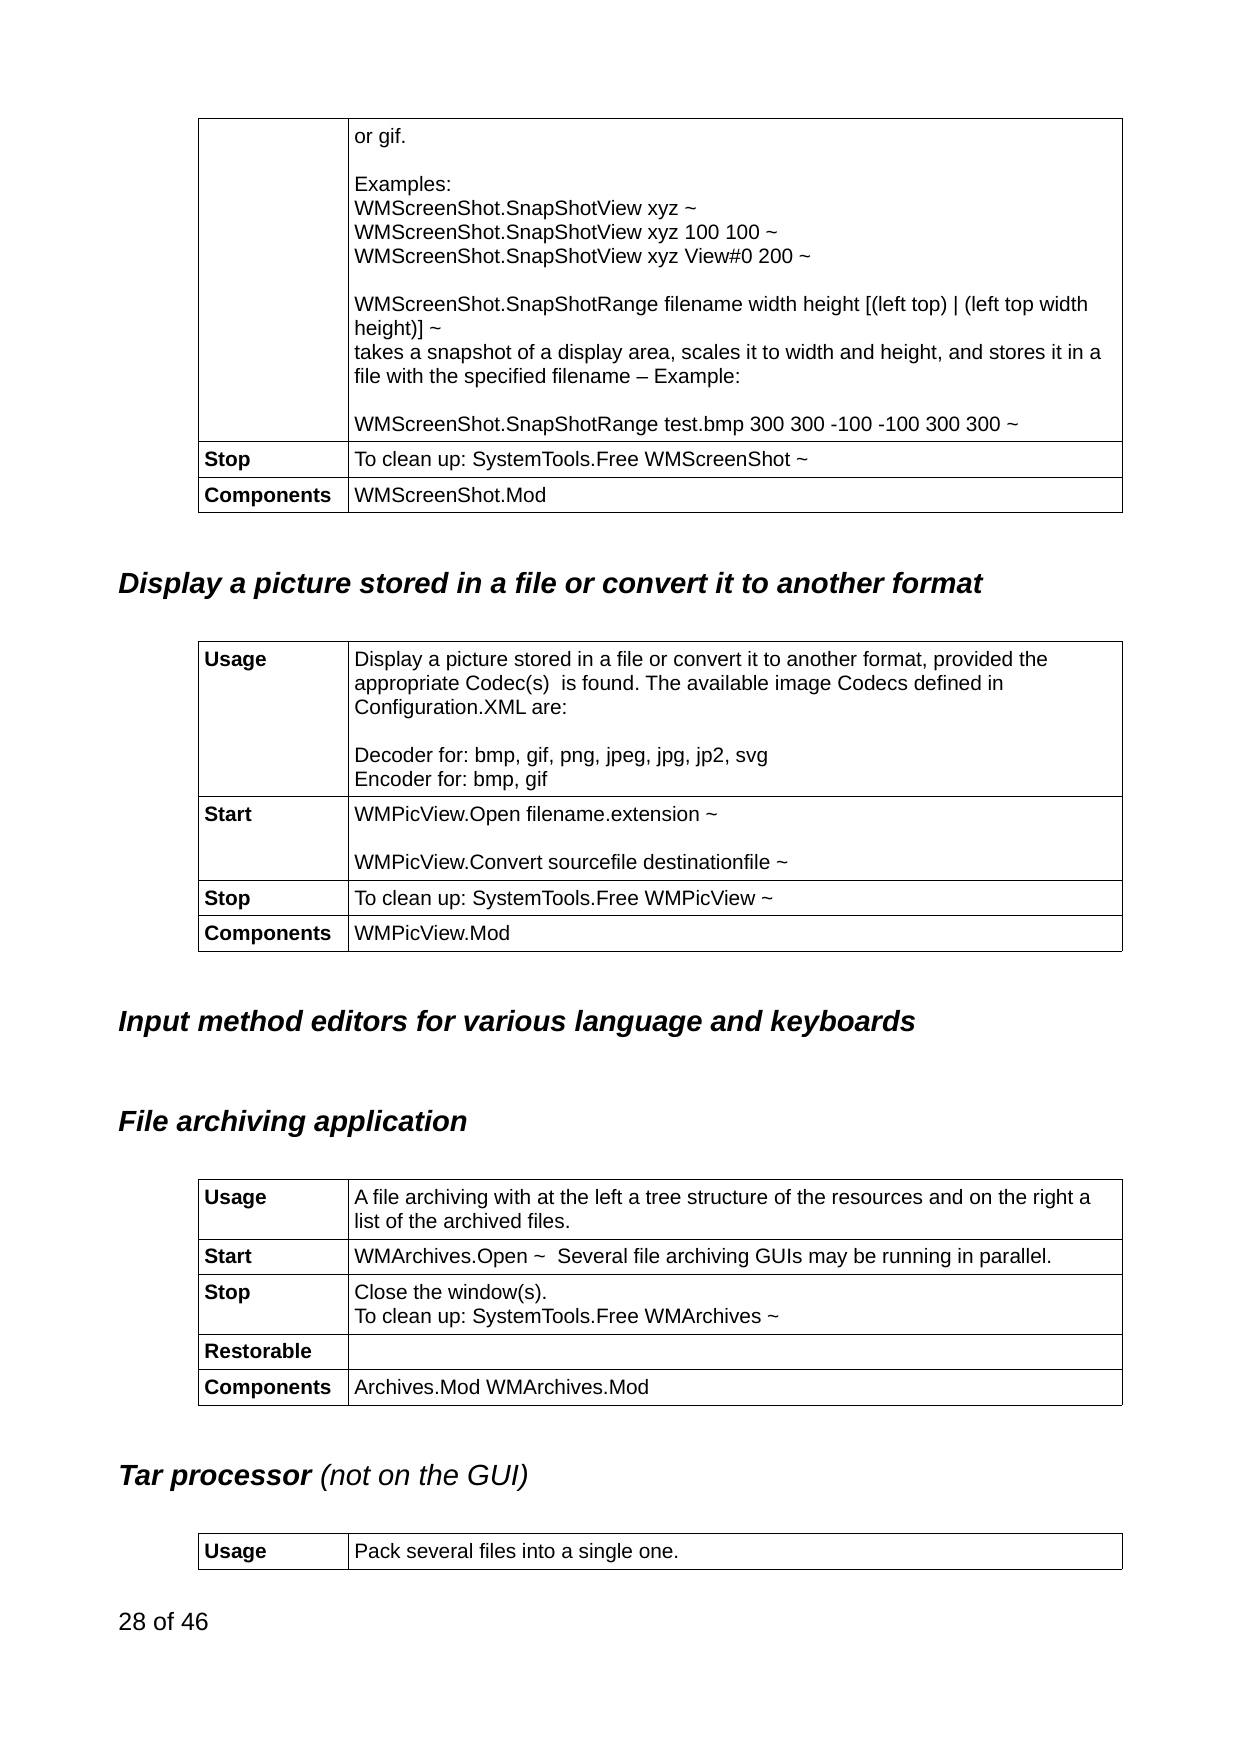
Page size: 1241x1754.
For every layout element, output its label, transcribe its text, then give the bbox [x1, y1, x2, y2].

table_cell [349, 1335, 1122, 1369]
table_header Usage [199, 1534, 348, 1569]
table_cell WMArchives.Open ~ Several file archiving GUIs may be running in parallel. [349, 1240, 1122, 1274]
table_header Display a picture stored in a file or convert it to another format, provided the appropriate Codec(s) is found. The available image Codecs defined in Configuration.XML are: Decoder for: bmp, gif, png, jpeg, jpg, jp2, svg Encoder for: bmp, gif [349, 642, 1122, 796]
table_cell Components [199, 916, 348, 951]
table_header A file archiving with at the left a tree structure of the resources and on the right a list of the archived files. [349, 1180, 1122, 1238]
table_header Usage [199, 1180, 348, 1238]
subtitle File archiving application [118, 1104, 1122, 1138]
table_header Usage [199, 642, 348, 796]
table_cell or gif. Examples: WMScreenShot.SnapShotView xyz ~ WMScreenShot.SnapShotView xyz 100 100 ~ WMScreenShot.SnapShotView xyz View#0 200 ~ WMScreenShot.SnapShotRange filename width height [(left top) | (left top width height)] ~ takes a snapshot of a display area, scales it to width and height, and stores it in a file with the specified filename – Example: WMScreenShot.SnapShotRange test.bmp 300 300 -100 -100 300 300 ~ [349, 119, 1122, 441]
table_cell Components [199, 478, 348, 512]
table_cell Archives.Mod WMArchives.Mod [349, 1370, 1122, 1404]
subtitle Input method editors for various language and keyboards [118, 1004, 1122, 1038]
table_cell To clean up: SystemTools.Free WMScreenShot ~ [349, 442, 1122, 477]
table_cell [199, 119, 348, 441]
table_cell Close the window(s). To clean up: SystemTools.Free WMArchives ~ [349, 1275, 1122, 1333]
subtitle Tar processor (not on the GUI) [118, 1458, 1122, 1492]
table_cell WMScreenShot.Mod [349, 478, 1122, 512]
table_header Pack several files into a single one. [349, 1534, 1122, 1569]
table_cell Stop [199, 1275, 348, 1333]
table_cell Components [199, 1370, 348, 1404]
table_cell WMPicView.Mod [349, 916, 1122, 951]
table_cell Start [199, 1240, 348, 1274]
subtitle Display a picture stored in a file or convert it to another format [118, 566, 1122, 599]
table_cell Restorable [199, 1335, 348, 1369]
table_cell WMPicView.Open filename.extension ~ WMPicView.Convert sourcefile destinationfile ~ [349, 797, 1122, 879]
table_cell To clean up: SystemTools.Free WMPicView ~ [349, 881, 1122, 915]
table_cell Stop [199, 442, 348, 477]
table_cell Stop [199, 881, 348, 915]
table_cell Start [199, 797, 348, 879]
